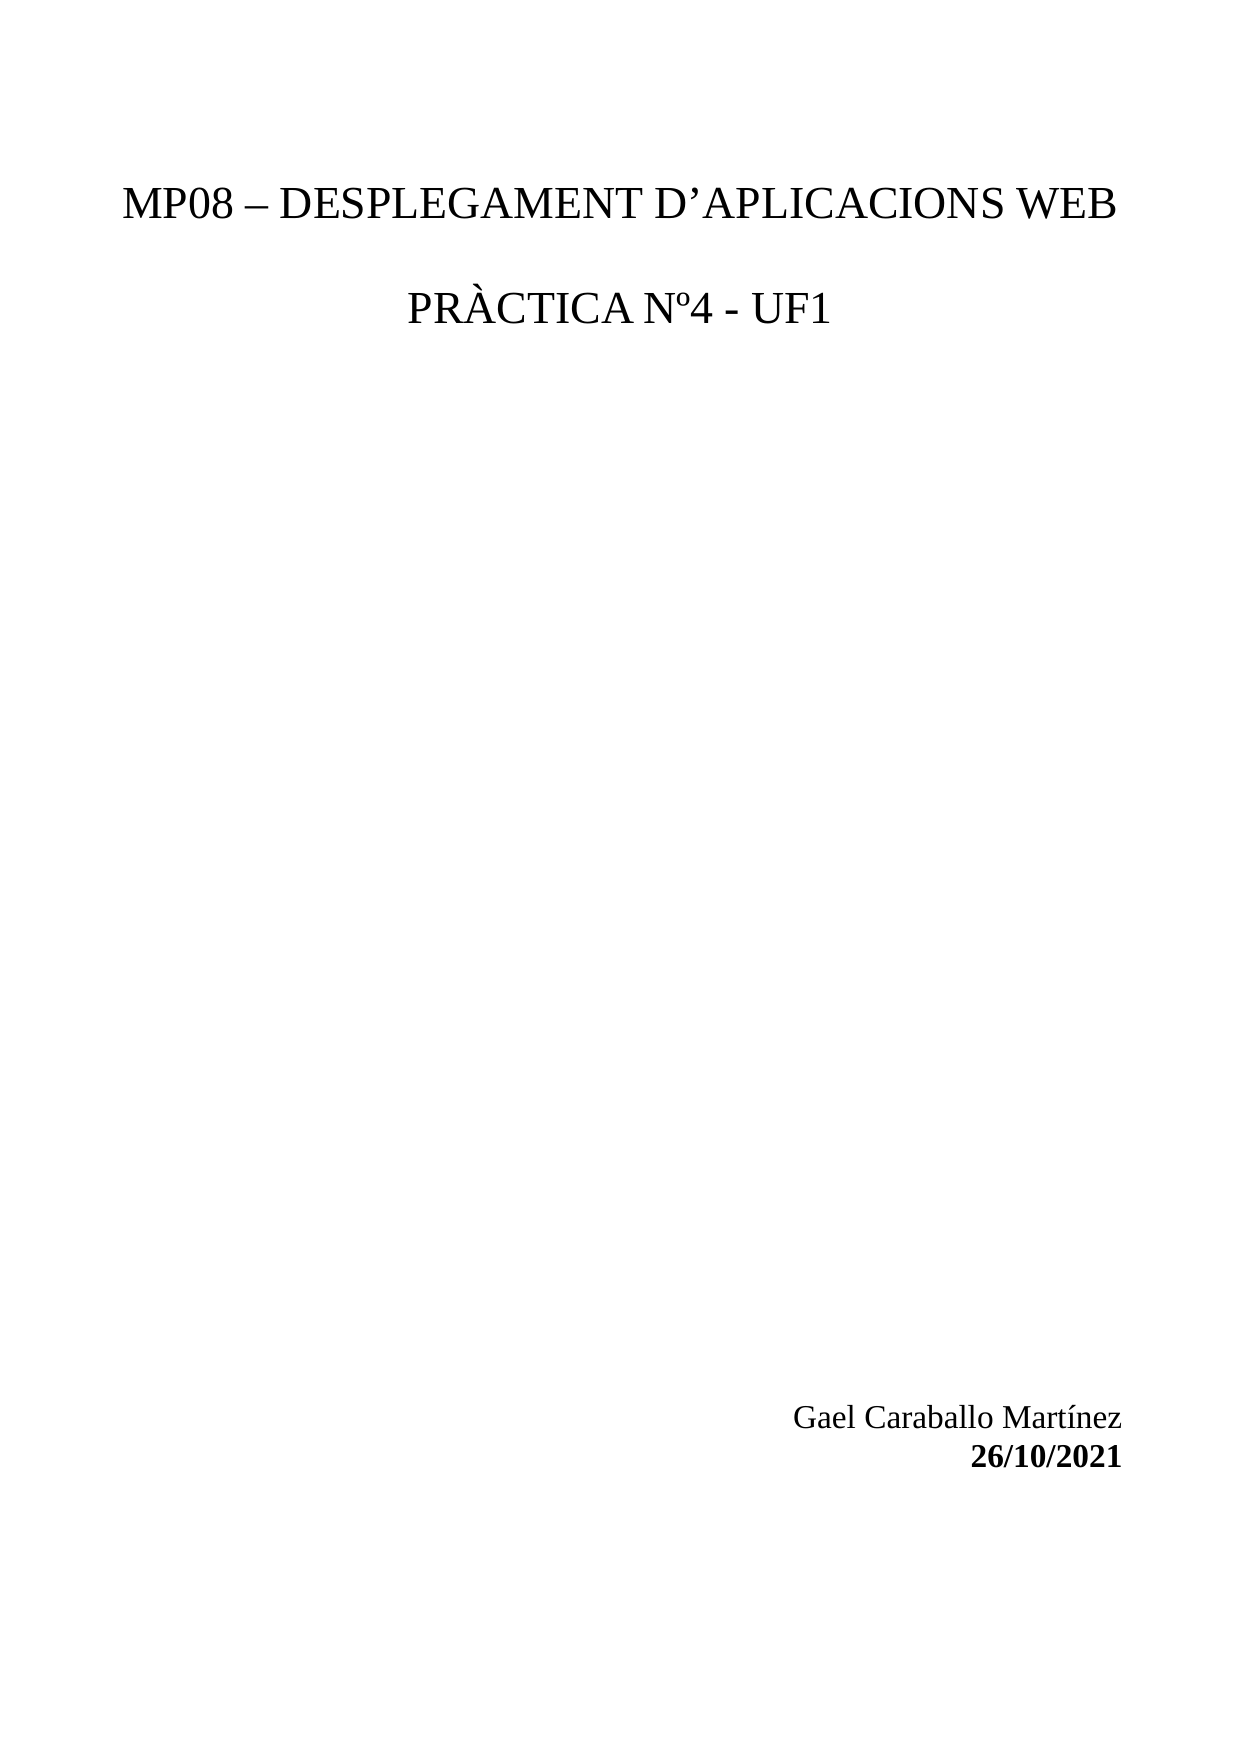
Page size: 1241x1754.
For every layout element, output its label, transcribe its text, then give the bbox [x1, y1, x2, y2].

text 26/10/2021 [118, 1436, 1122, 1474]
text MP08 – DESPLEGAMENT D’APLICACIONS WEB [118, 176, 1122, 228]
text Gael Caraballo Martínez [118, 1397, 1122, 1436]
text PRÀCTICA Nº4 - UF1 [118, 281, 1122, 334]
